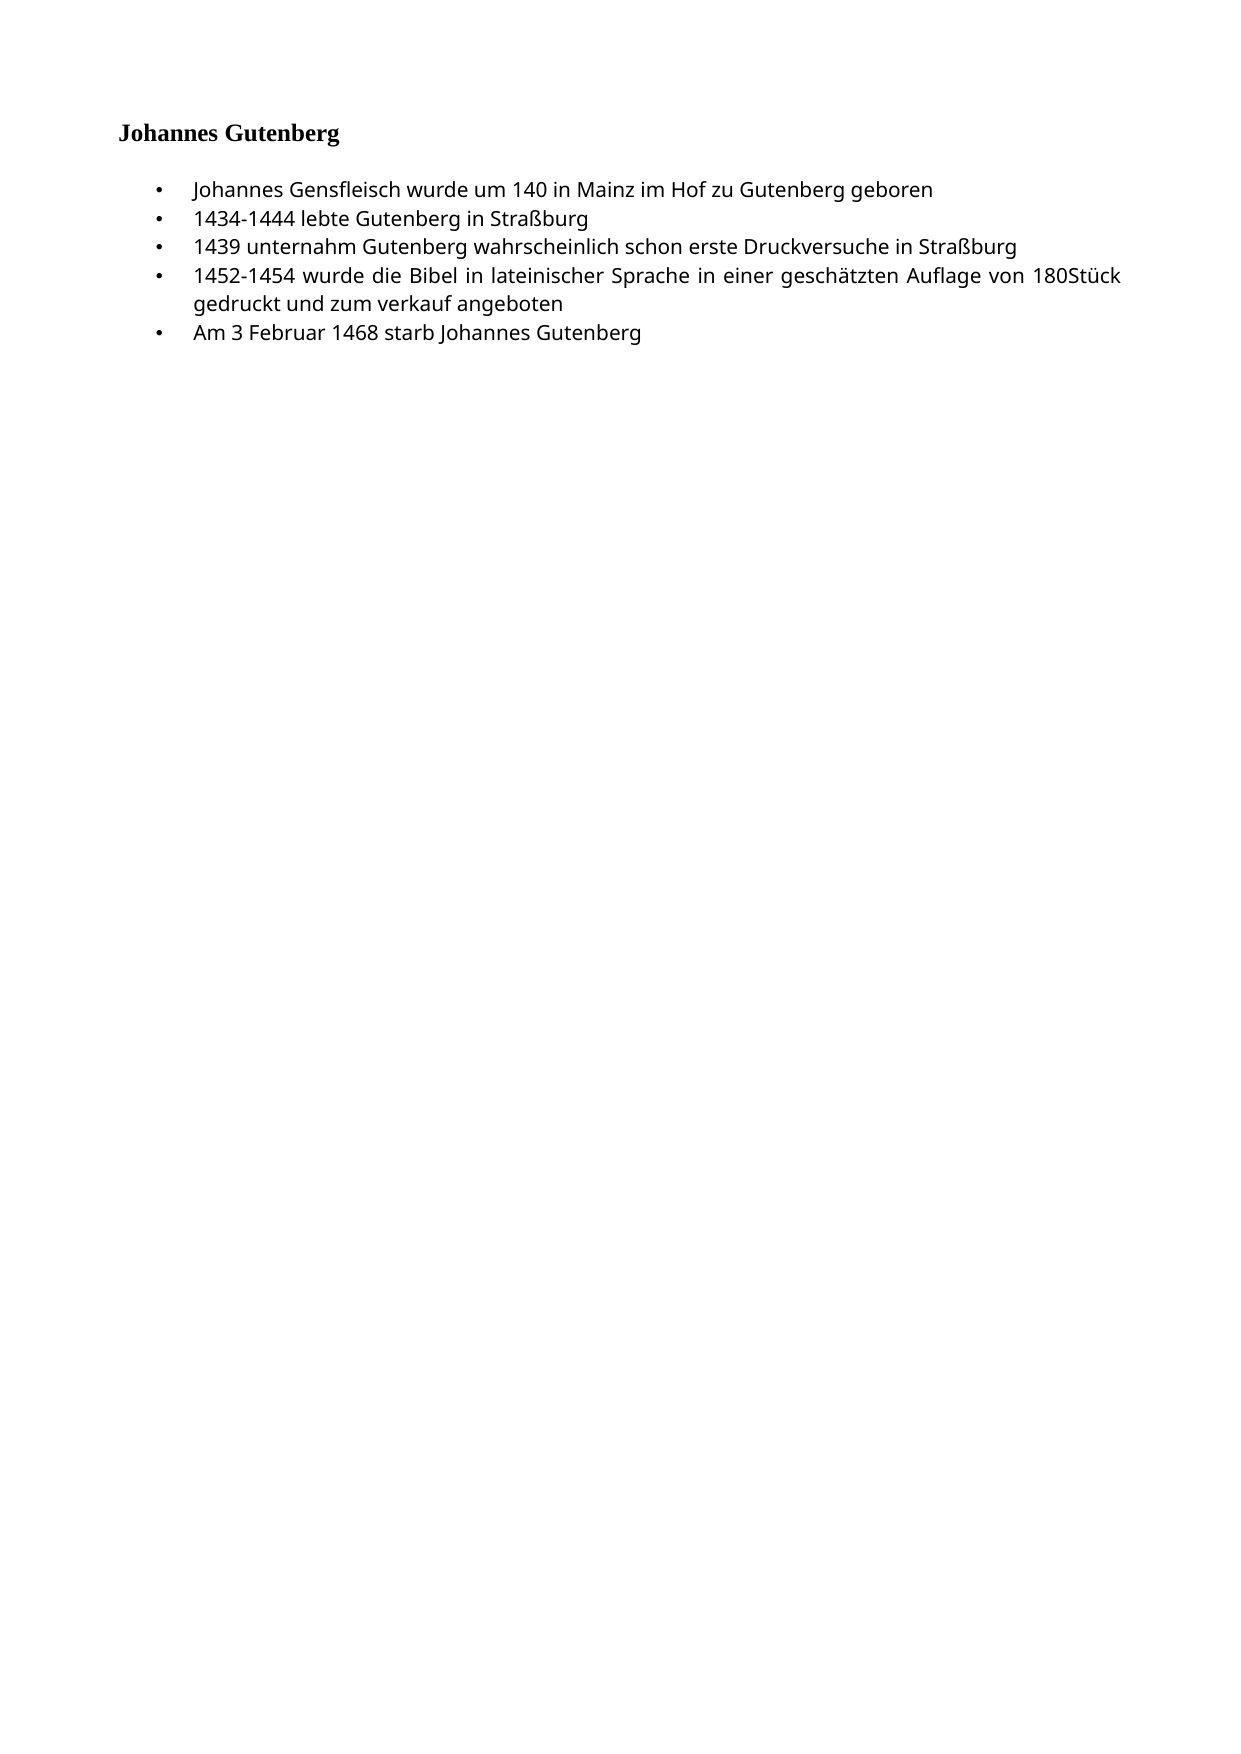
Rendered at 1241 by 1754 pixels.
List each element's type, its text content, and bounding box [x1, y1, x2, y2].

list Johannes Gensfleisch wurde um 140 in Mainz im Hof zu Gutenberg geboren [156, 176, 1122, 204]
text Johannes Gutenberg [118, 118, 1122, 147]
list 1439 unternahm Gutenberg wahrscheinlich schon erste Druckversuche in Straßburg [156, 232, 1122, 261]
list Am 3 Februar 1468 starb Johannes Gutenberg [156, 318, 1122, 346]
list 1434-1444 lebte Gutenberg in Straßburg [156, 204, 1122, 232]
list 1452-1454 wurde die Bibel in lateinischer Sprache in einer geschätzten Auflage von 180Stück gedruckt und zum verkauf angeboten [156, 261, 1122, 318]
